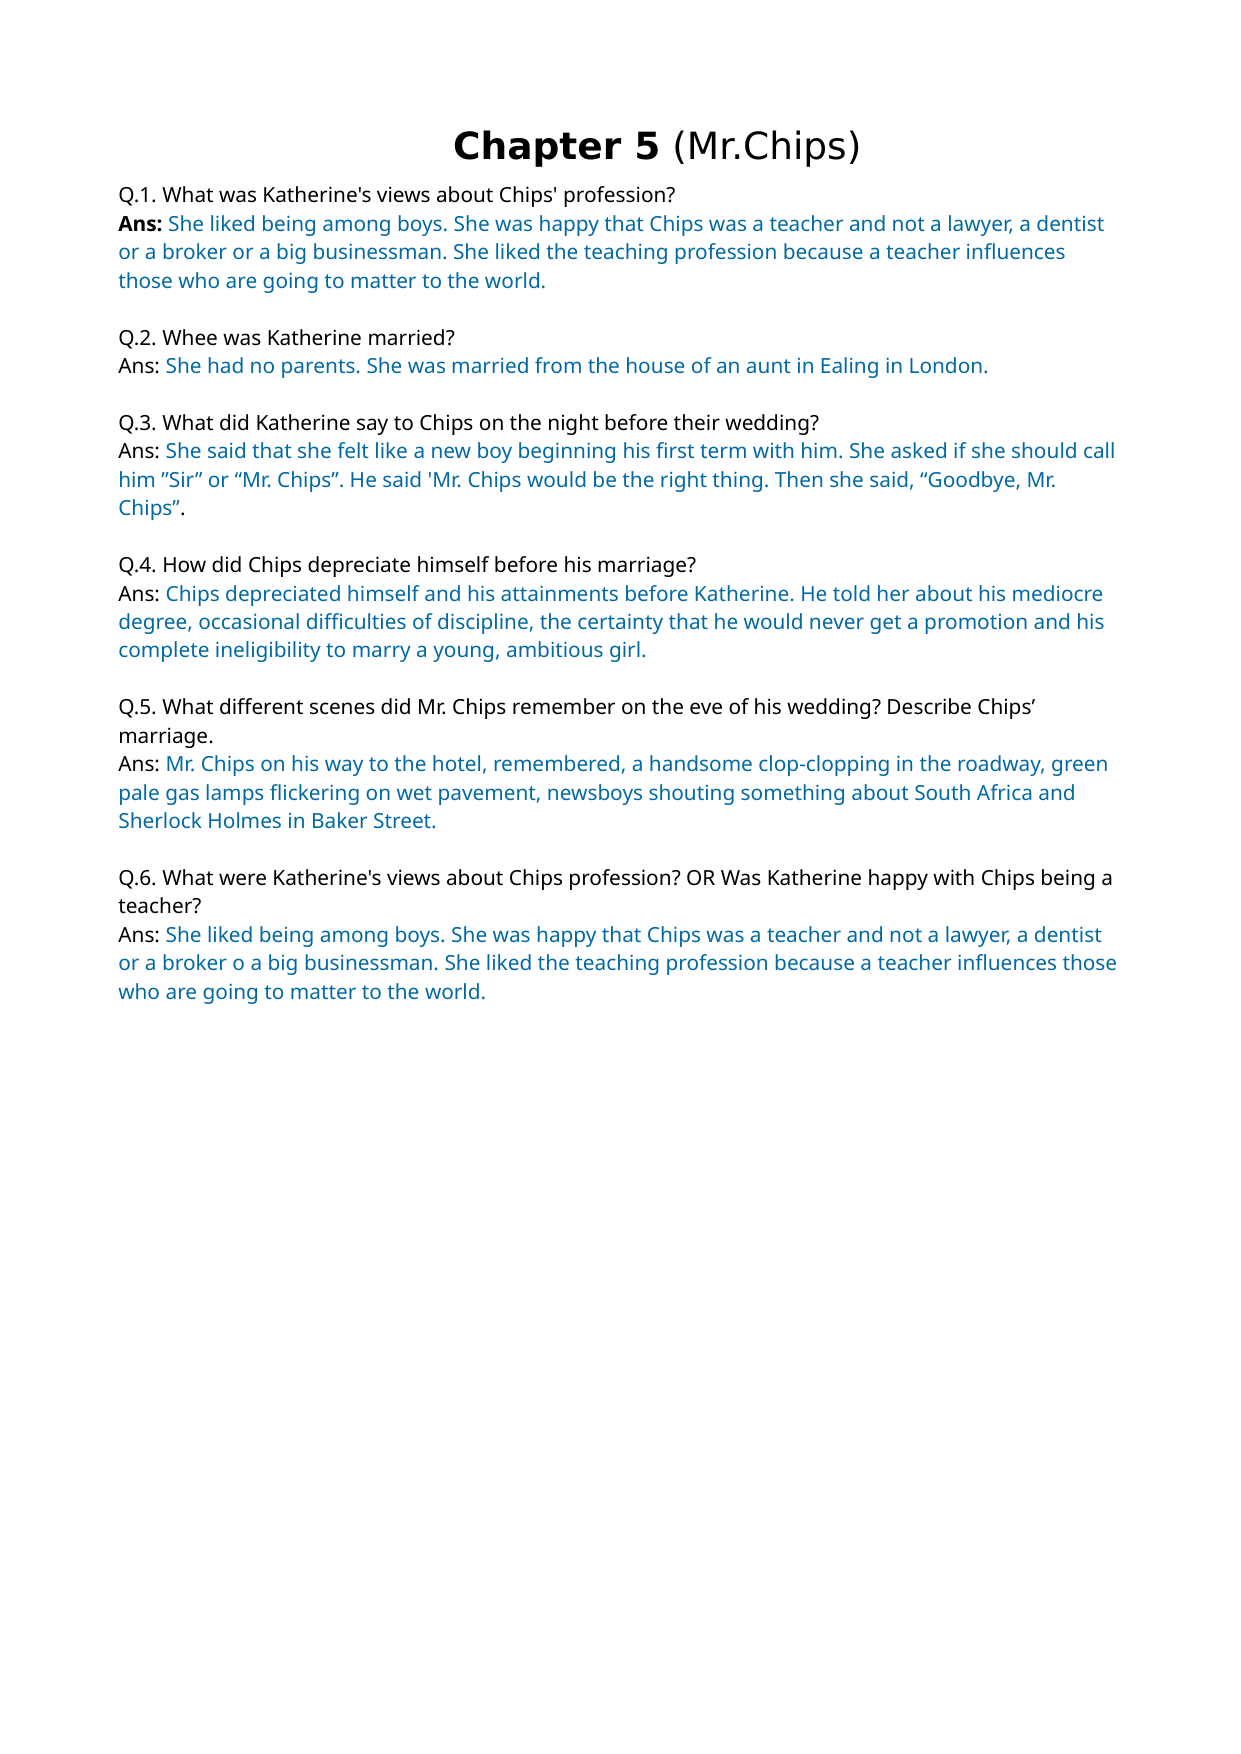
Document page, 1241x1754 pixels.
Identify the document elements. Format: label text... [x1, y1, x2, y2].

subtitle Chapter 5 (Mr.Chips) [118, 124, 1122, 168]
text Q.1. What was Katherine's views about Chips' profession? Ans: She liked being among boys. She was happy that Chips was a teacher and not a lawyer, a dentist or a broker or a big businessman. She liked the teaching profession because a teacher influences those who are going to matter to the world. Q.2. Whee was Katherine married? Ans: She had no parents. She was married from the house of an aunt in Ealing in London. Q.3. What did Katherine say to Chips on the night before their wedding? Ans: She said that she felt like a new boy beginning his first term with him. She asked if she should call him ”Sir” or “Mr. Chips”. He said 'Mr. Chips would be the right thing. Then she said, “Goodbye, Mr. Chips”. Q.4. How did Chips depreciate himself before his marriage? Ans: Chips depreciated himself and his attainments before Katherine. He told her about his mediocre degree, occasional difficulties of discipline, the certainty that he would never get a promotion and his complete ineligibility to marry a young, ambitious girl. Q.5. What different scenes did Mr. Chips remember on the eve of his wedding? Describe Chips’ marriage. Ans: Mr. Chips on his way to the hotel, remembered, a handsome clop-clopping in the roadway, green pale gas lamps flickering on wet pavement, newsboys shouting something about South Africa and Sherlock Holmes in Baker Street. Q.6. What were Katherine's views about Chips profession? OR Was Katherine happy with Chips being a teacher? Ans: She liked being among boys. She was happy that Chips was a teacher and not a lawyer, a dentist or a broker o a big businessman. She liked the teaching profession because a teacher influences those who are going to matter to the world. [118, 181, 1122, 1005]
